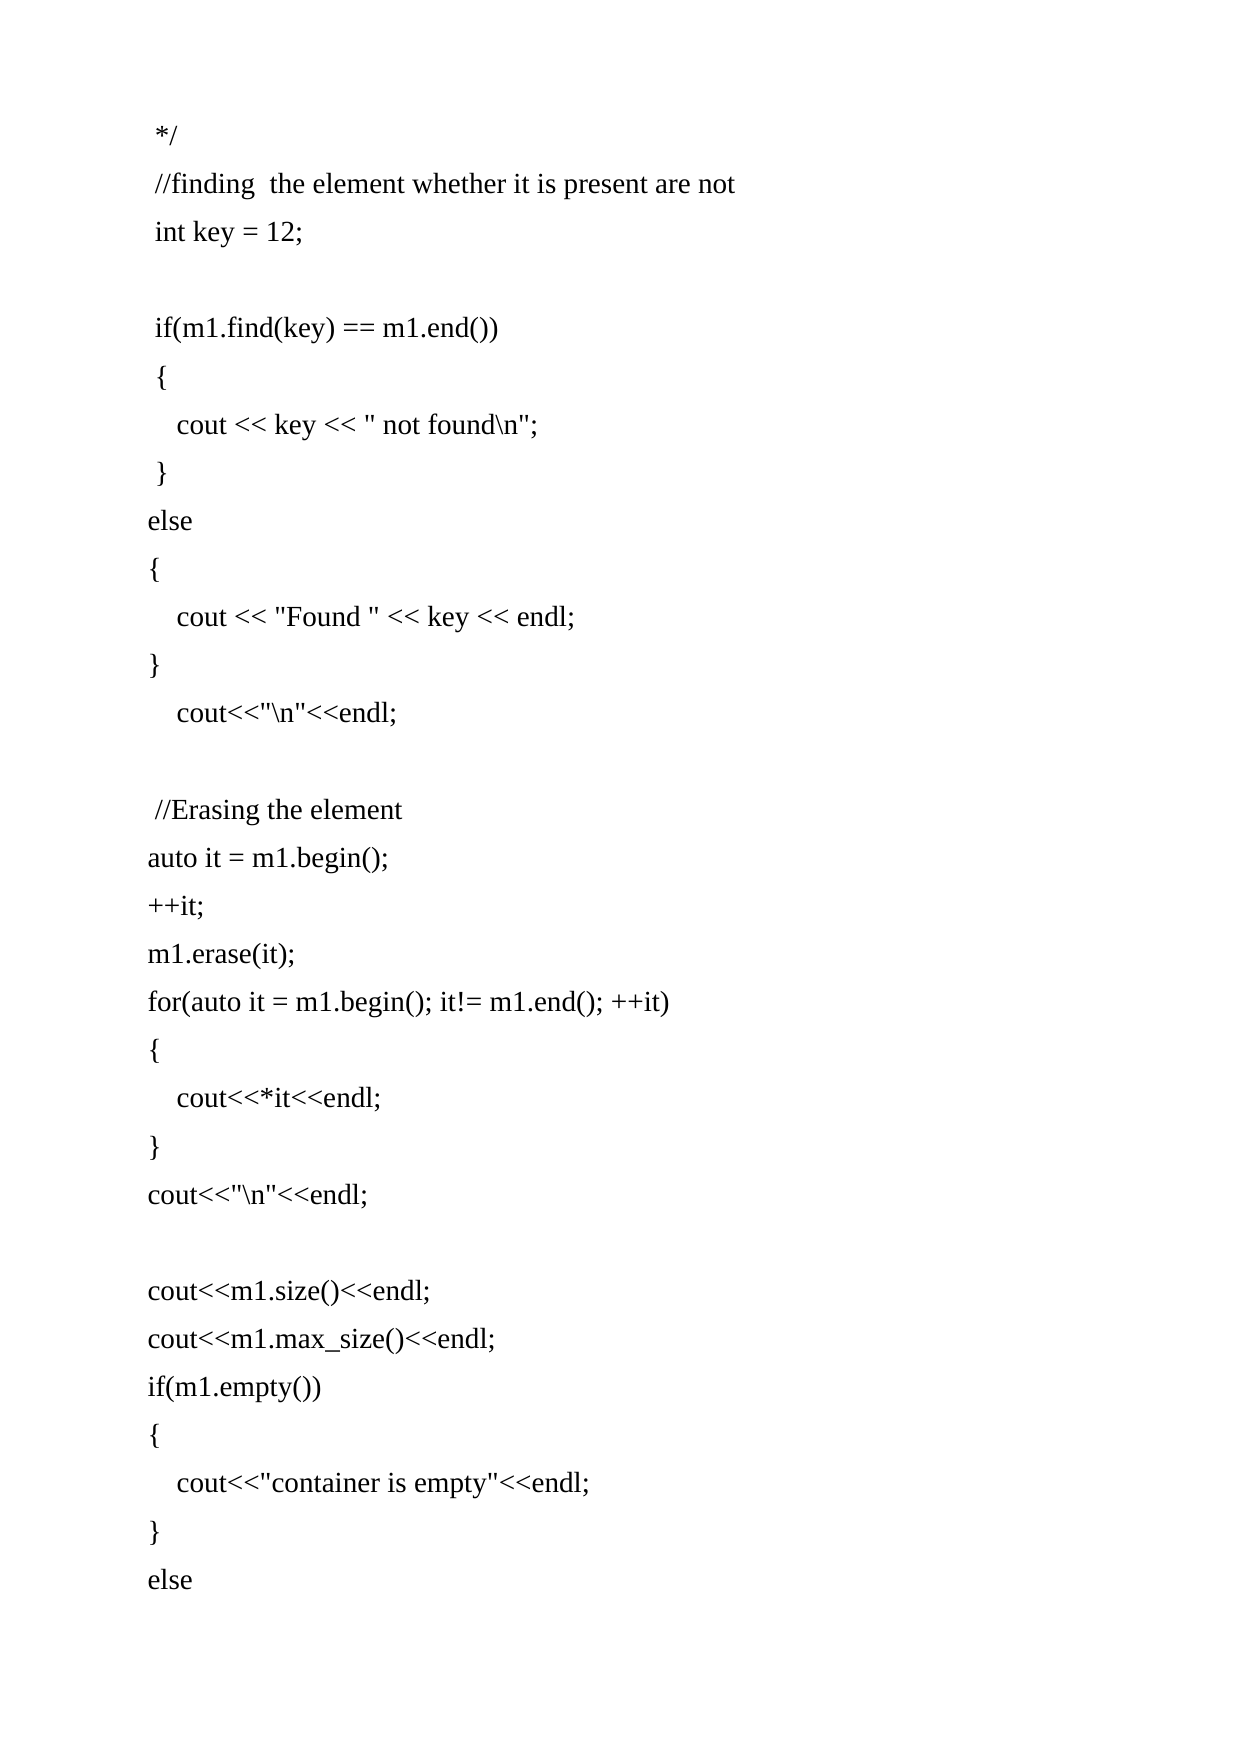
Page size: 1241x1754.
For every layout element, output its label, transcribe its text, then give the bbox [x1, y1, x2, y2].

text //finding the element whether it is present are not [118, 166, 1122, 200]
text m1.erase(it); [118, 936, 1122, 970]
text else [118, 503, 1122, 537]
text { [118, 551, 1122, 585]
text { [118, 359, 1122, 392]
text int key = 12; [118, 214, 1122, 248]
text { [118, 1032, 1122, 1066]
text { [118, 1417, 1122, 1451]
text if(m1.empty()) [118, 1369, 1122, 1403]
text ++it; [118, 888, 1122, 922]
text cout<<m1.size()<<endl; [118, 1273, 1122, 1307]
text cout<<"container is empty"<<endl; [118, 1466, 1122, 1499]
text } [118, 455, 1122, 488]
text //Erasing the element [118, 792, 1122, 825]
text auto it = m1.begin(); [118, 840, 1122, 873]
text cout<<*it<<endl; [118, 1081, 1122, 1114]
text } [118, 647, 1122, 681]
text if(m1.find(key) == m1.end()) [118, 311, 1122, 344]
text cout << key << " not found\n"; [118, 407, 1122, 440]
text */ [118, 118, 1122, 152]
text } [118, 1129, 1122, 1162]
text cout<<"\n"<<endl; [118, 696, 1122, 729]
text } [118, 1514, 1122, 1547]
text else [118, 1562, 1122, 1595]
text cout<<m1.max_size()<<endl; [118, 1321, 1122, 1355]
text for(auto it = m1.begin(); it!= m1.end(); ++it) [118, 984, 1122, 1018]
text cout<<"\n"<<endl; [118, 1177, 1122, 1210]
text cout << "Found " << key << endl; [118, 599, 1122, 633]
